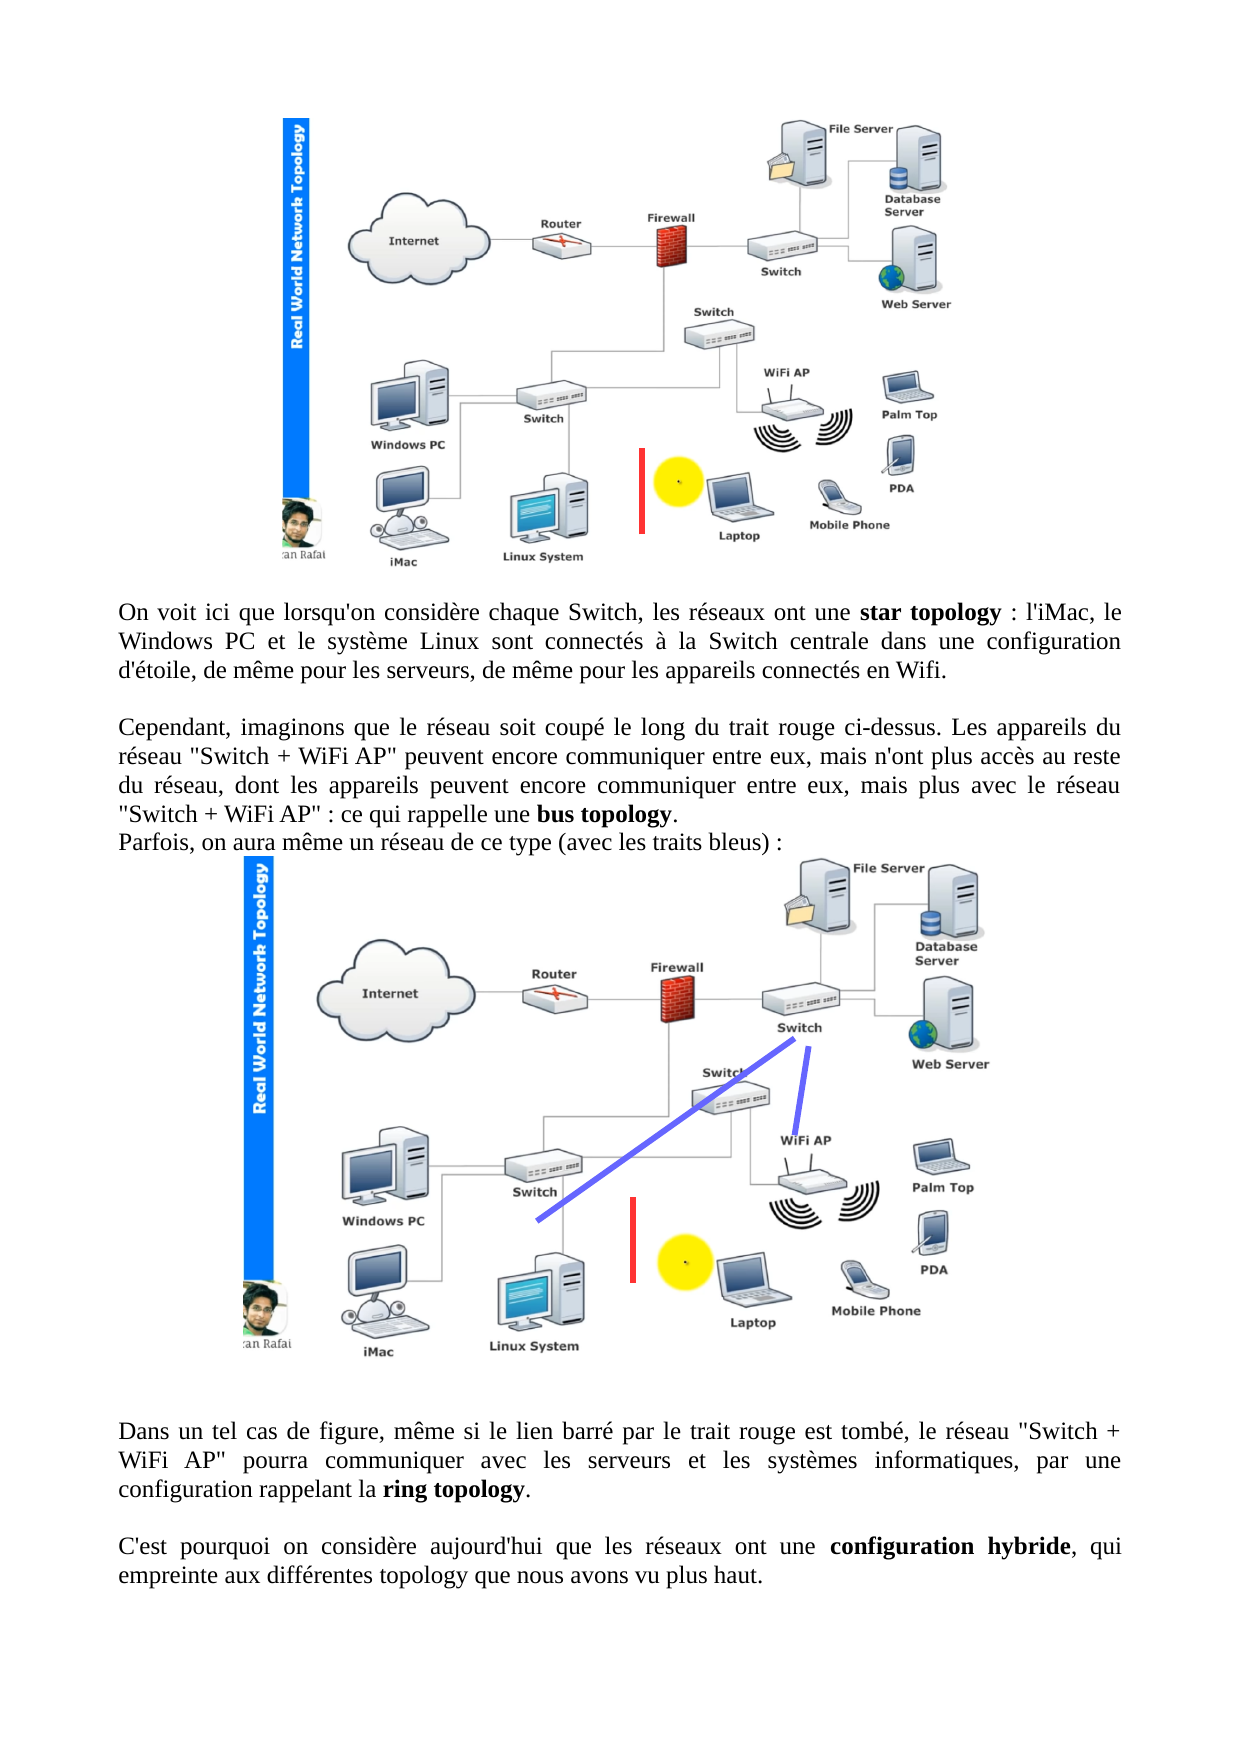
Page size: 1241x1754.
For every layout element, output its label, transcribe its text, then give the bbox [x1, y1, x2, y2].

text On voit ici que lorsqu'on considère chaque Switch, les réseaux ont une star topology : l'iMac, le Windows PC et le système Linux sont connectés à la Switch centrale dans une configuration d'étoile, de même pour les serveurs, de même pour les appareils connectés en Wifi. [118, 597, 1122, 684]
text Parfois, on aura même un réseau de ce type (avec les traits bleus) : [118, 827, 1122, 856]
text C'est pourquoi on considère aujourd'hui que les réseaux ont une configuration hybride, qui empreinte aux différentes topology que nous avons vu plus haut. [118, 1531, 1122, 1589]
text Dans un tel cas de figure, même si le lien barré par le trait rouge est tombé, le réseau "Switch + WiFi AP" pourra communiquer avec les serveurs et les systèmes informatiques, par une configuration rappelant la ring topology. [118, 1416, 1122, 1503]
text Cependant, imaginons que le réseau soit coupé le long du trait rouge ci-dessus. Les appareils du réseau "Switch + WiFi AP" peuvent encore communiquer entre eux, mais n'ont plus accès au reste du réseau, dont les appareils peuvent encore communiquer entre eux, mais plus avec le réseau "Switch + WiFi AP" : ce qui rappelle une bus topology. [118, 712, 1122, 827]
